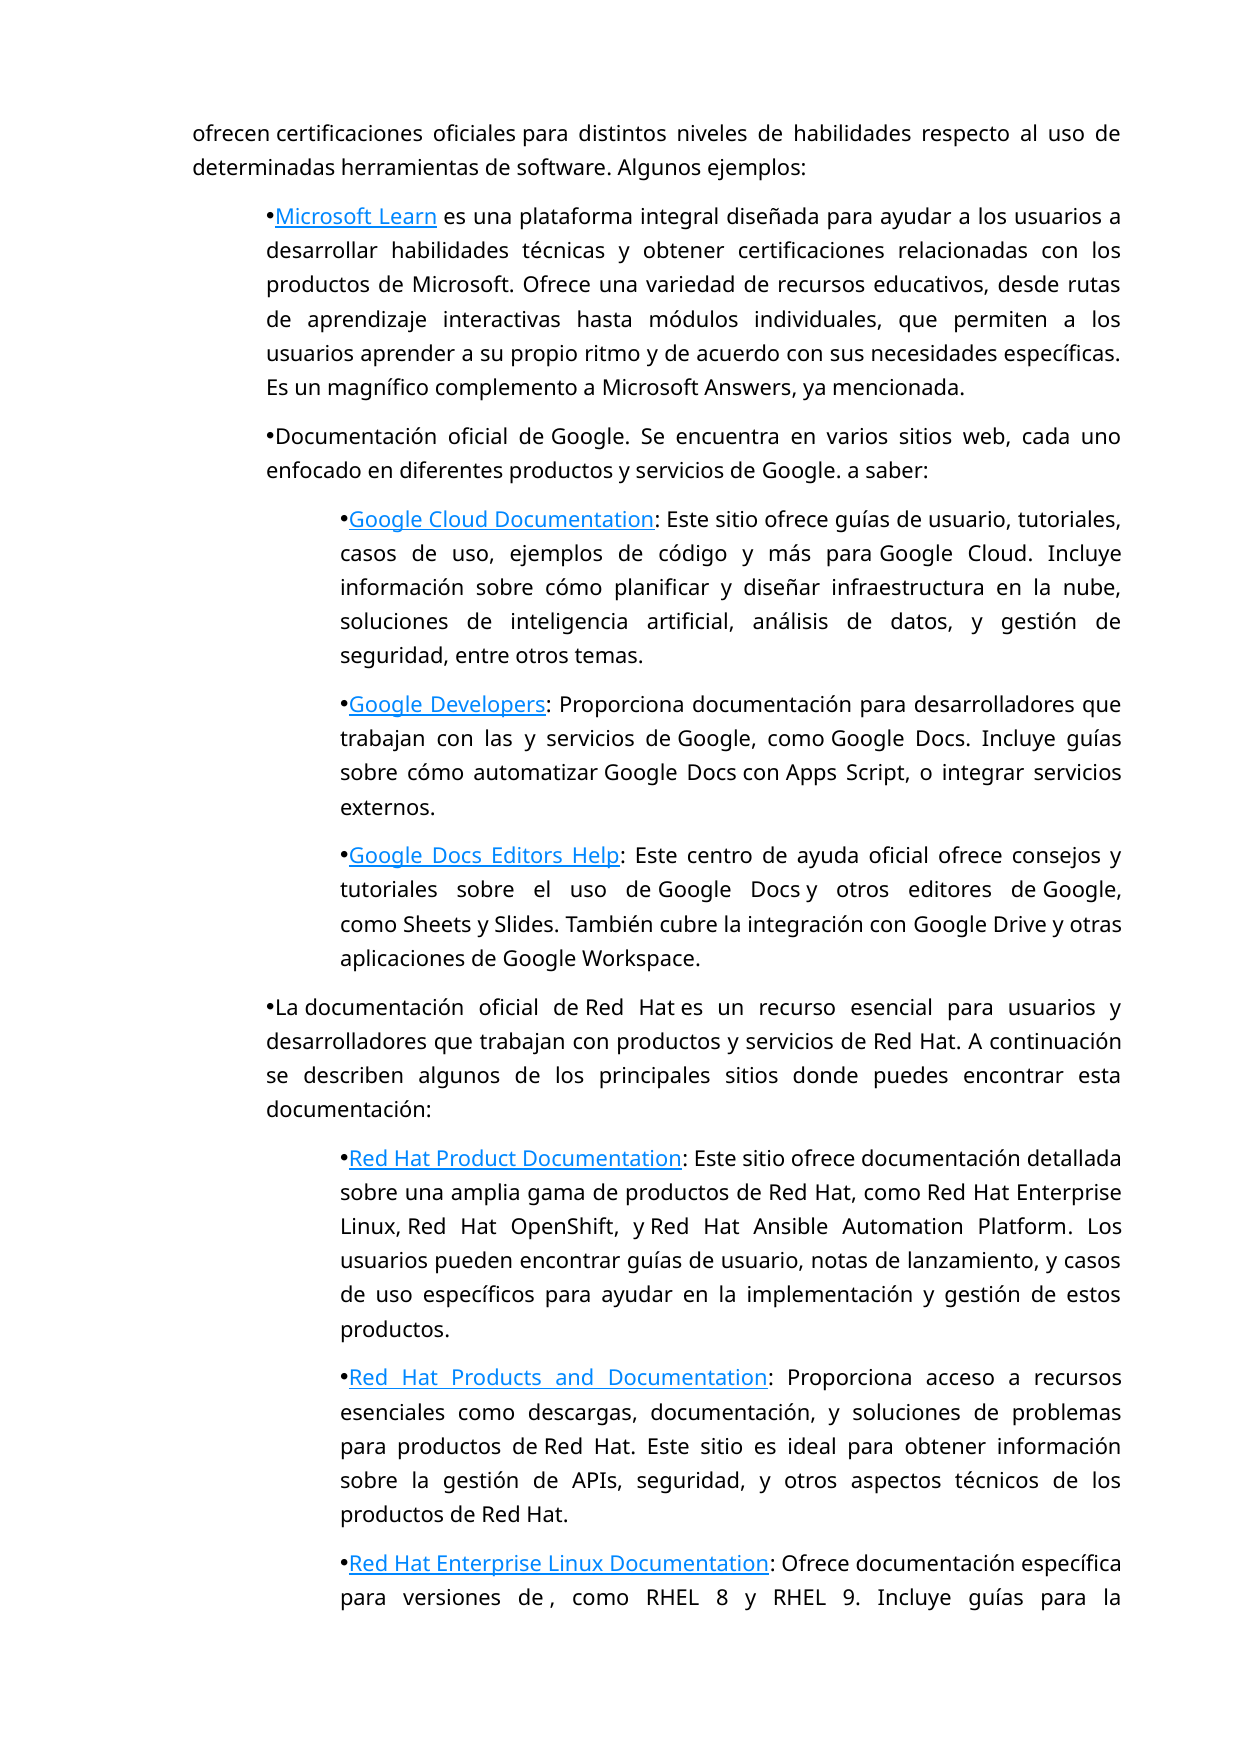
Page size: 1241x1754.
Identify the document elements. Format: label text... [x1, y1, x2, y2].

list Documentación oficial de Google. Se encuentra en varios sitios web, cada uno enfocado en diferentes productos y servicios de Google. a saber: [118, 421, 1122, 484]
list Google Developers: Proporciona documentación para desarrolladores que trabajan con las y servicios de Google, como Google Docs. Incluye guías sobre cómo automatizar Google Docs con Apps Script, o integrar servicios externos. [118, 689, 1122, 821]
list Microsoft Learn es una plataforma integral diseñada para ayudar a los usuarios a desarrollar habilidades técnicas y obtener certificaciones relacionadas con los productos de Microsoft. Ofrece una variedad de recursos educativos, desde rutas de aprendizaje interactivas hasta módulos individuales, que permiten a los usuarios aprender a su propio ritmo y de acuerdo con sus necesidades específicas. Es un magnífico complemento a Microsoft Answers, ya mencionada. [118, 201, 1122, 402]
list Google Docs Editors Help: Este centro de ayuda oficial ofrece consejos y tutoriales sobre el uso de Google Docs y otros editores de Google, como Sheets y Slides. También cubre la integración con Google Drive y otras aplicaciones de Google Workspace. [118, 840, 1122, 972]
list Red Hat Product Documentation: Este sitio ofrece documentación detallada sobre una amplia gama de productos de Red Hat, como Red Hat Enterprise Linux, Red Hat OpenShift, y Red Hat Ansible Automation Platform. Los usuarios pueden encontrar guías de usuario, notas de lanzamiento, y casos de uso específicos para ayudar en la implementación y gestión de estos productos. [118, 1143, 1122, 1343]
list Google Cloud Documentation: Este sitio ofrece guías de usuario, tutoriales, casos de uso, ejemplos de código y más para Google Cloud. Incluye información sobre cómo planificar y diseñar infraestructura en la nube, soluciones de inteligencia artificial, análisis de datos, y gestión de seguridad, entre otros temas. [118, 503, 1122, 670]
list ofrecen certificaciones oficiales para distintos niveles de habilidades respecto al uso de determinadas herramientas de software. Algunos ejemplos: [118, 118, 1122, 182]
list Red Hat Enterprise Linux Documentation: Ofrece documentación específica para versiones de , como RHEL 8 y RHEL 9. Incluye guías para la [118, 1548, 1122, 1612]
list Red Hat Products and Documentation: Proporciona acceso a recursos esenciales como descargas, documentación, y soluciones de problemas para productos de Red Hat. Este sitio es ideal para obtener información sobre la gestión de APIs, seguridad, y otros aspectos técnicos de los productos de Red Hat. [118, 1362, 1122, 1529]
list La documentación oficial de Red Hat es un recurso esencial para usuarios y desarrolladores que trabajan con productos y servicios de Red Hat. A continuación se describen algunos de los principales sitios donde puedes encontrar esta documentación: [118, 991, 1122, 1124]
